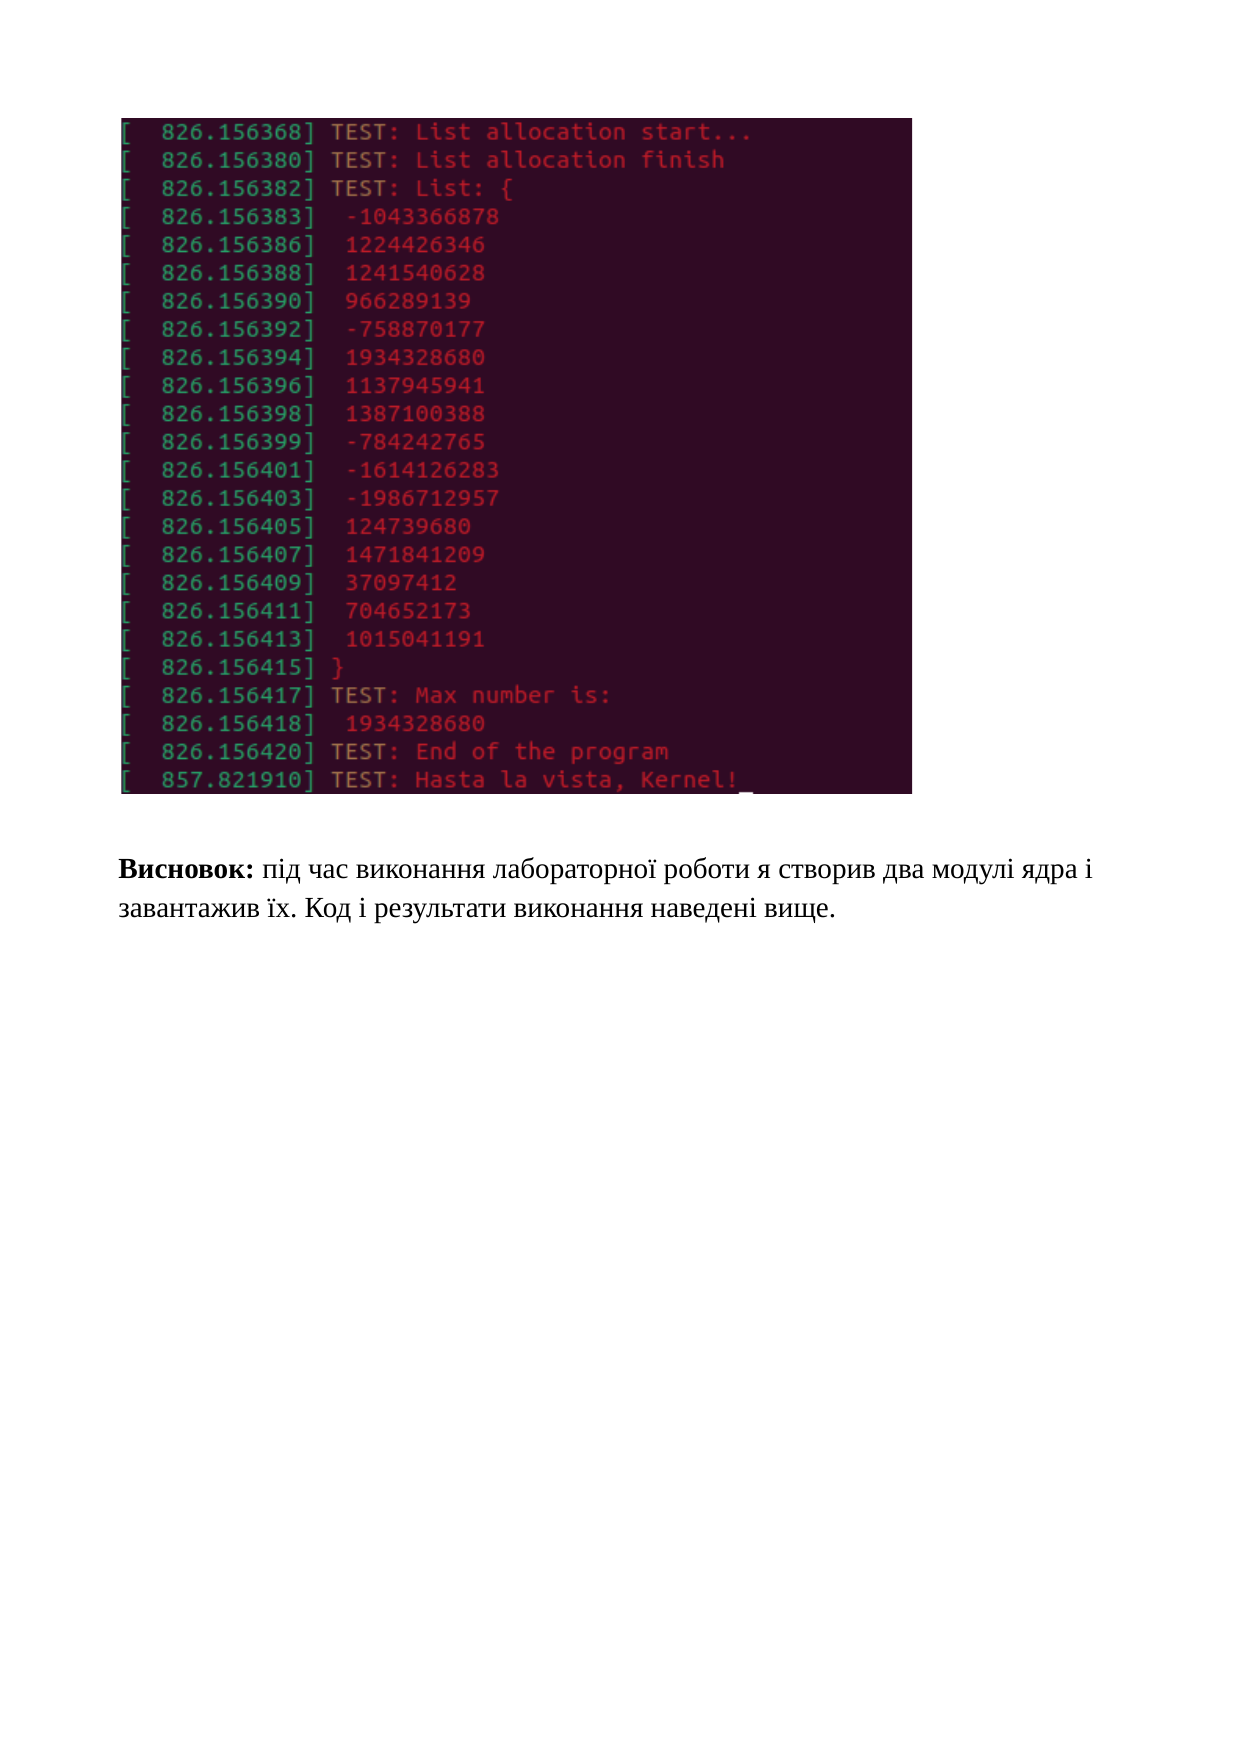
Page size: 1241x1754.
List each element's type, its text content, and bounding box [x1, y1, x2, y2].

text Висновок: під час виконання лабораторної роботи я створив два модулі ядра і завантажив їх. Код і результати виконання наведені вище. [118, 851, 1122, 923]
picture [121, 118, 913, 794]
